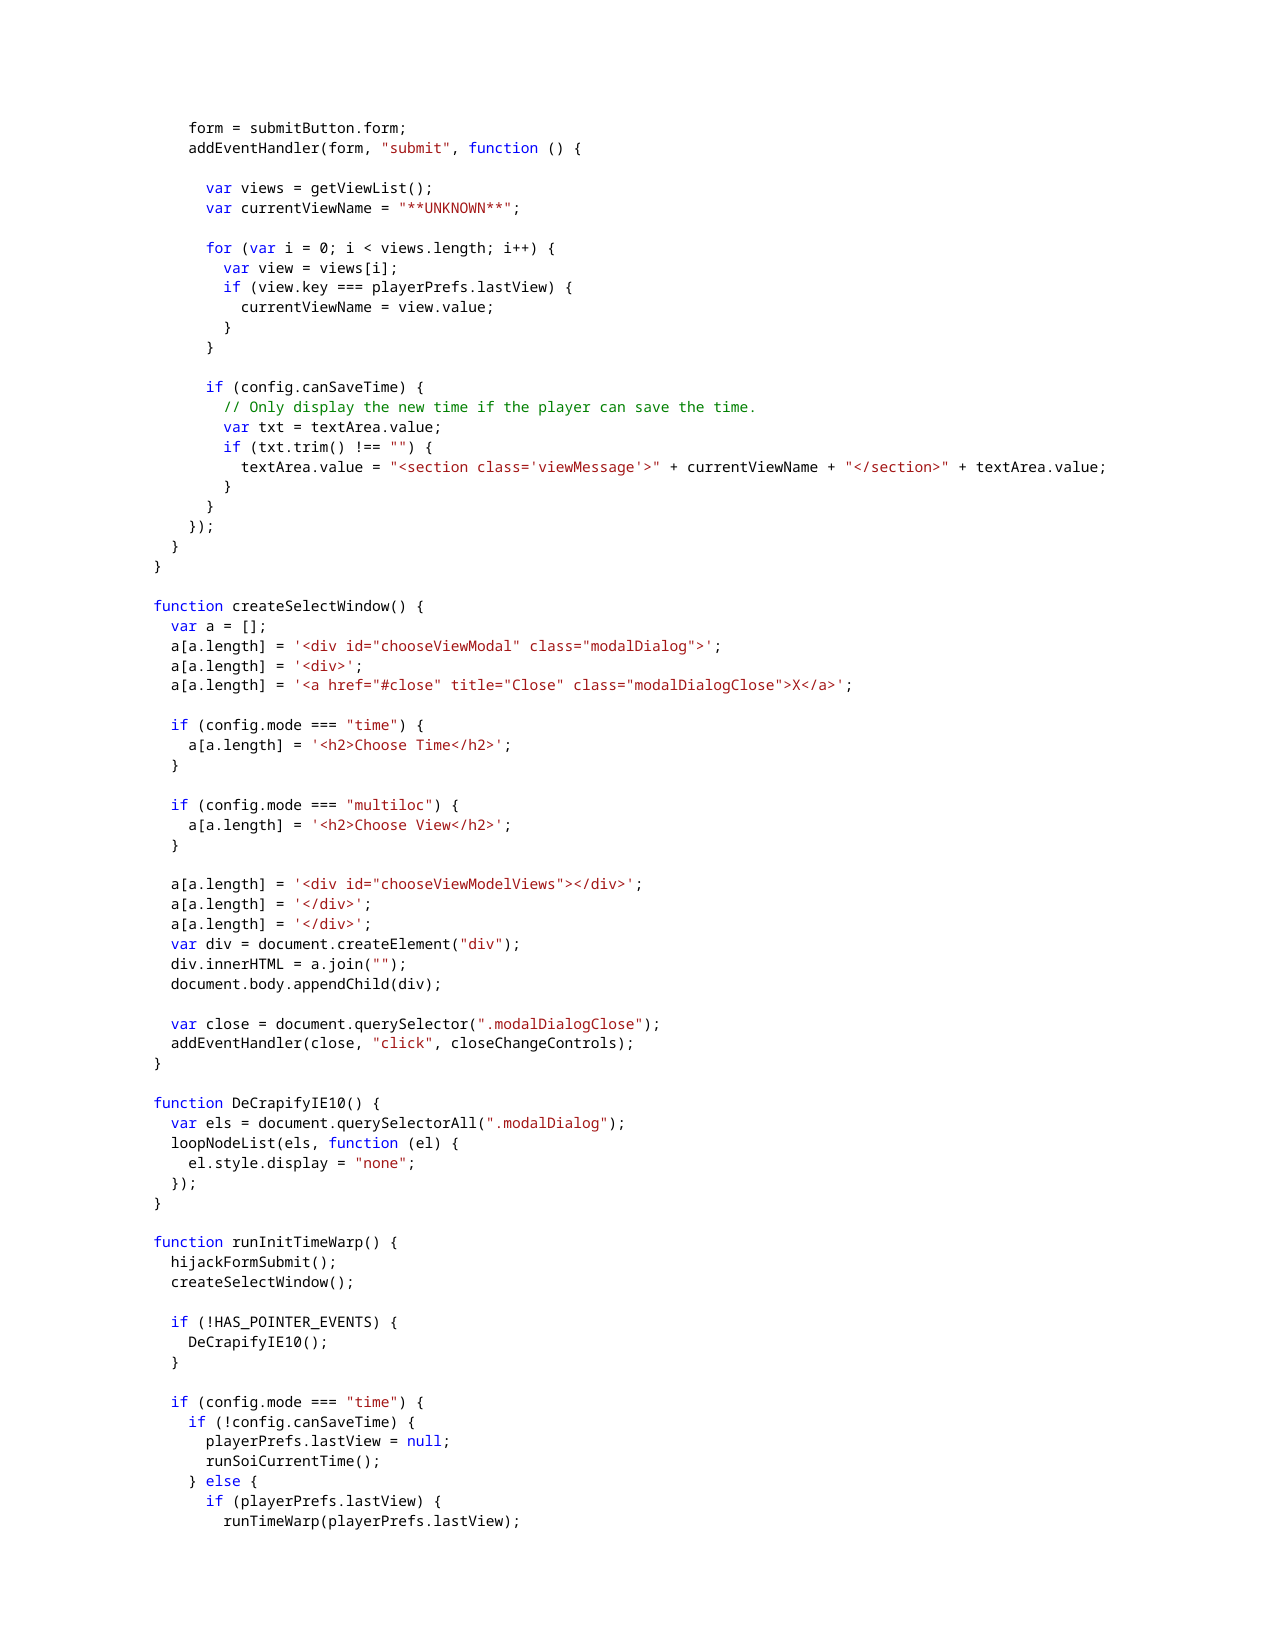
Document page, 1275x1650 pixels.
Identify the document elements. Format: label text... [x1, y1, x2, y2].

text var currentViewName = "**UNKNOWN**"; [118, 198, 1157, 218]
text var close = document.querySelector(".modalDialogClose"); [118, 1013, 1157, 1033]
text a[a.length] = '<a href="#close" title="Close" class="modalDialogClose">X</a>'; [118, 675, 1157, 695]
text if (config.canSaveTime) { [118, 377, 1157, 397]
text } [118, 1192, 1157, 1212]
text } [118, 834, 1157, 854]
text } [118, 317, 1157, 337]
text } [118, 1053, 1157, 1073]
text playerPrefs.lastView = null; [118, 1431, 1157, 1451]
text var views = getViewList(); [118, 178, 1157, 198]
text var txt = textArea.value; [118, 417, 1157, 436]
text function DeCrapifyIE10() { [118, 1093, 1157, 1113]
text var els = document.querySelectorAll(".modalDialog"); [118, 1113, 1157, 1133]
text } [118, 337, 1157, 357]
text createSelectWindow(); [118, 1272, 1157, 1292]
text if (!config.canSaveTime) { [118, 1411, 1157, 1431]
text } [118, 536, 1157, 556]
text a[a.length] = '<div id="chooseViewModal" class="modalDialog">'; [118, 635, 1157, 655]
text } [118, 496, 1157, 516]
text a[a.length] = '<h2>Choose View</h2>'; [118, 814, 1157, 834]
text function runInitTimeWarp() { [118, 1232, 1157, 1252]
text if (txt.trim() !== "") { [118, 436, 1157, 456]
text a[a.length] = '<div id="chooseViewModelViews"></div>'; [118, 874, 1157, 894]
text addEventHandler(form, "submit", function () { [118, 138, 1157, 158]
text var div = document.createElement("div"); [118, 934, 1157, 954]
text function createSelectWindow() { [118, 596, 1157, 616]
text a[a.length] = '<div>'; [118, 655, 1157, 675]
text hijackFormSubmit(); [118, 1252, 1157, 1272]
text if (view.key === playerPrefs.lastView) { [118, 277, 1157, 297]
text loopNodeList(els, function (el) { [118, 1133, 1157, 1153]
text a[a.length] = '</div>'; [118, 914, 1157, 934]
text }); [118, 1173, 1157, 1192]
text if (config.mode === "multiloc") { [118, 794, 1157, 814]
text textArea.value = "<section class='viewMessage'>" + currentViewName + "</section>" + textArea.value; [118, 456, 1157, 476]
text for (var i = 0; i < views.length; i++) { [118, 237, 1157, 257]
text if (playerPrefs.lastView) { [118, 1491, 1157, 1511]
text DeCrapifyIE10(); [118, 1332, 1157, 1352]
text if (!HAS_POINTER_EVENTS) { [118, 1312, 1157, 1332]
text var a = []; [118, 616, 1157, 635]
text } [118, 755, 1157, 775]
text el.style.display = "none"; [118, 1153, 1157, 1173]
text runSoiCurrentTime(); [118, 1451, 1157, 1471]
text } [118, 556, 1157, 576]
text document.body.appendChild(div); [118, 974, 1157, 993]
text div.innerHTML = a.join(""); [118, 954, 1157, 974]
text // Only display the new time if the player can save the time. [118, 397, 1157, 417]
text var view = views[i]; [118, 257, 1157, 277]
text } [118, 476, 1157, 496]
text } [118, 1352, 1157, 1372]
text currentViewName = view.value; [118, 297, 1157, 317]
text if (config.mode === "time") { [118, 1391, 1157, 1411]
text addEventHandler(close, "click", closeChangeControls); [118, 1033, 1157, 1053]
text runTimeWarp(playerPrefs.lastView); [118, 1511, 1157, 1531]
text a[a.length] = '</div>'; [118, 894, 1157, 914]
text } else { [118, 1471, 1157, 1491]
text a[a.length] = '<h2>Choose Time</h2>'; [118, 735, 1157, 755]
text if (config.mode === "time") { [118, 715, 1157, 735]
text }); [118, 516, 1157, 536]
text form = submitButton.form; [118, 118, 1157, 138]
